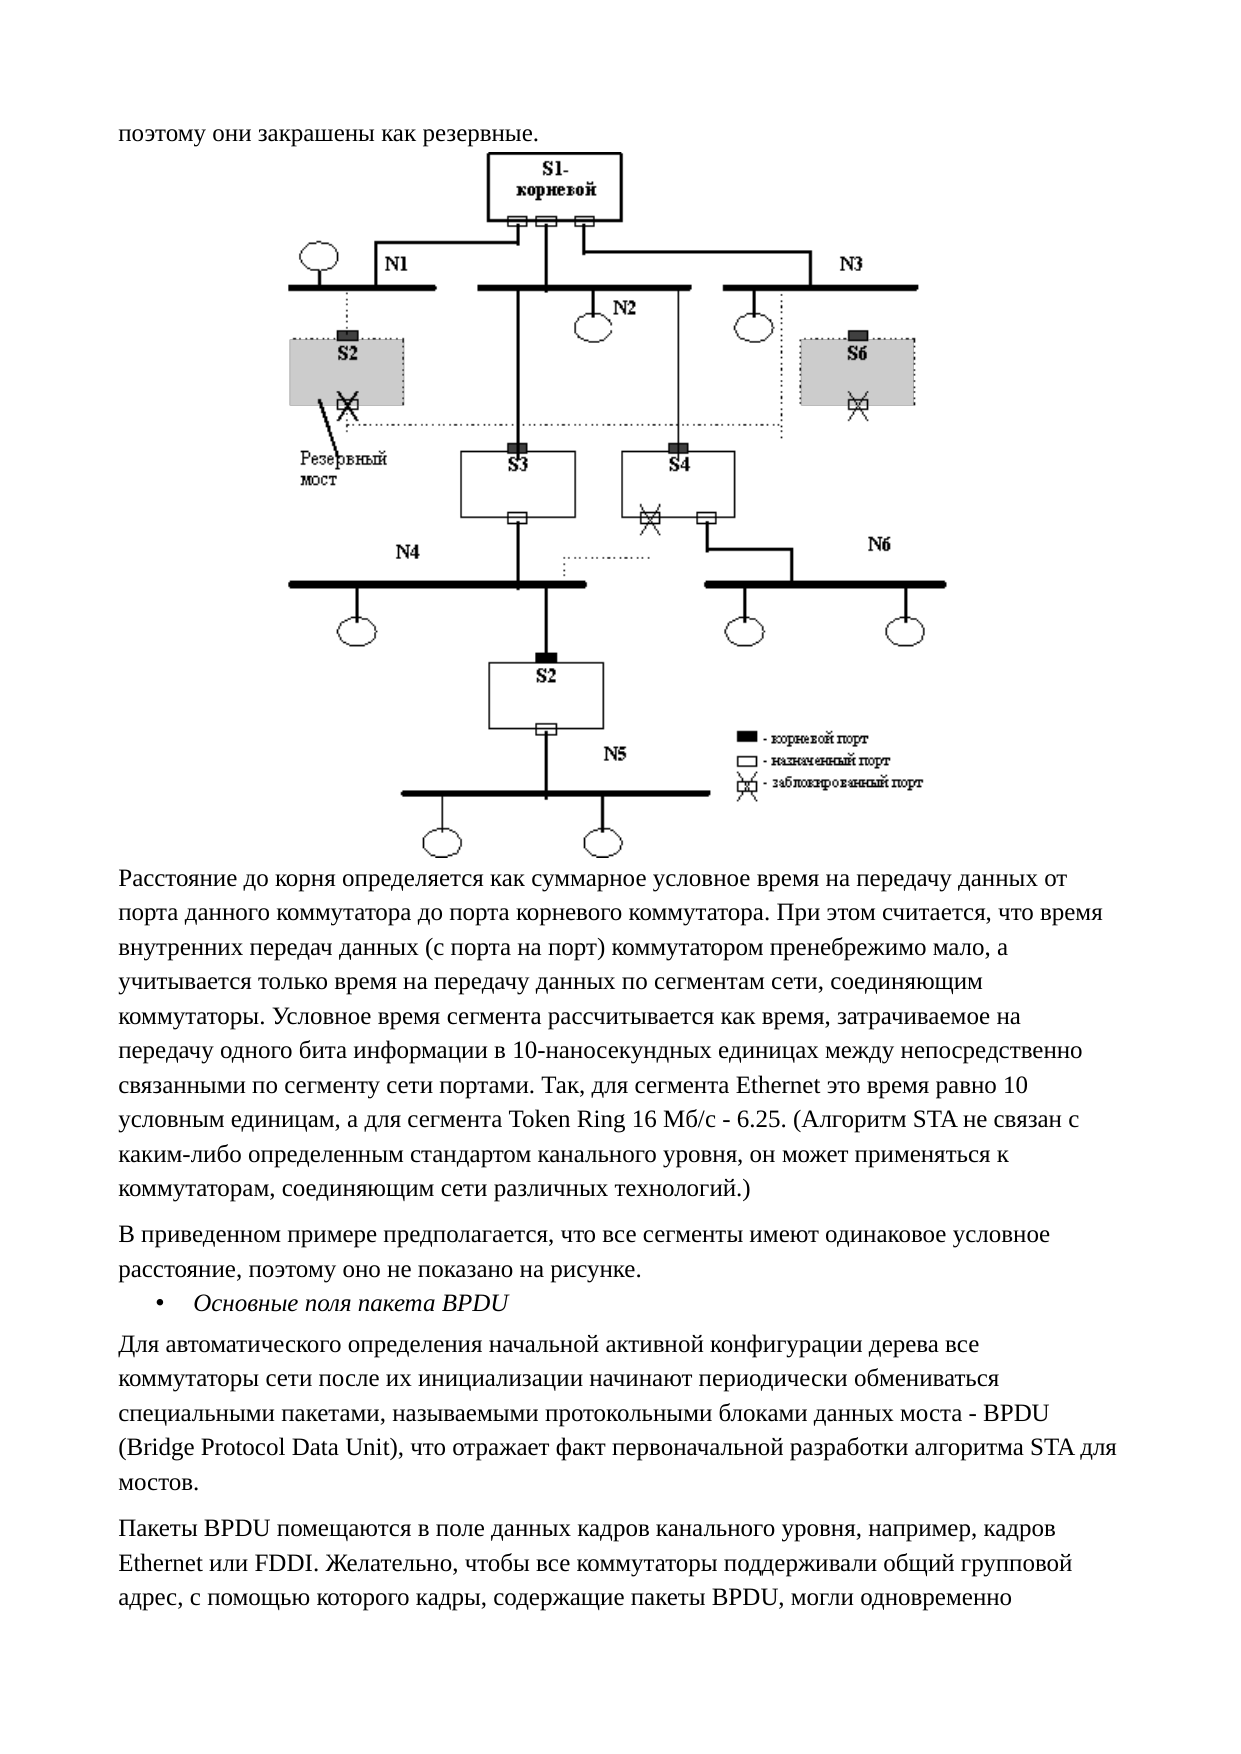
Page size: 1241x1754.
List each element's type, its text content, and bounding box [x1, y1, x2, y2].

text поэтому они закрашены как резервные. [118, 118, 1122, 147]
subtitle Основные поля пакета BPDU [156, 1288, 1122, 1317]
text Пакеты BPDU помещаются в поле данных кадров канального уровня, например, кадров Ethernet или FDDI. Желательно, чтобы все коммутаторы поддерживали общий групповой адрес, с помощью которого кадры, содержащие пакеты BPDU, могли одновременно [118, 1513, 1122, 1611]
picture [287, 152, 953, 858]
text В приведенном примере предполагается, что все сегменты имеют одинаковое условное расстояние, поэтому оно не показано на рисунке. [118, 1219, 1122, 1283]
text Для автоматического определения начальной активной конфигурации дерева все коммутаторы сети после их инициализации начинают периодически обмениваться специальными пакетами, называемыми протокольными блоками данных моста - BPDU (Bridge Protocol Data Unit), что отражает факт первоначальной разработки алгоритма STA для мостов. [118, 1329, 1122, 1496]
text Расстояние до корня определяется как суммарное условное время на передачу данных от порта данного коммутатора до порта корневого коммутатора. При этом считается, что время внутренних передач данных (с порта на порт) коммутатором пренебрежимо мало, а учитывается только время на передачу данных по сегментам сети, соединяющим коммутаторы. Условное время сегмента рассчитывается как время, затрачиваемое на передачу одного бита информации в 10-наносекундных единицах между непосредственно связанными по сегменту сети портами. Так, для сегмента Ethernet это время равно 10 условным единицам, а для сегмента Token Ring 16 Мб/с - 6.25. (Алгоритм STA не связан с каким-либо определенным стандартом канального уровня, он может применяться к коммутаторам, соединяющим сети различных технологий.) [118, 164, 1122, 1202]
